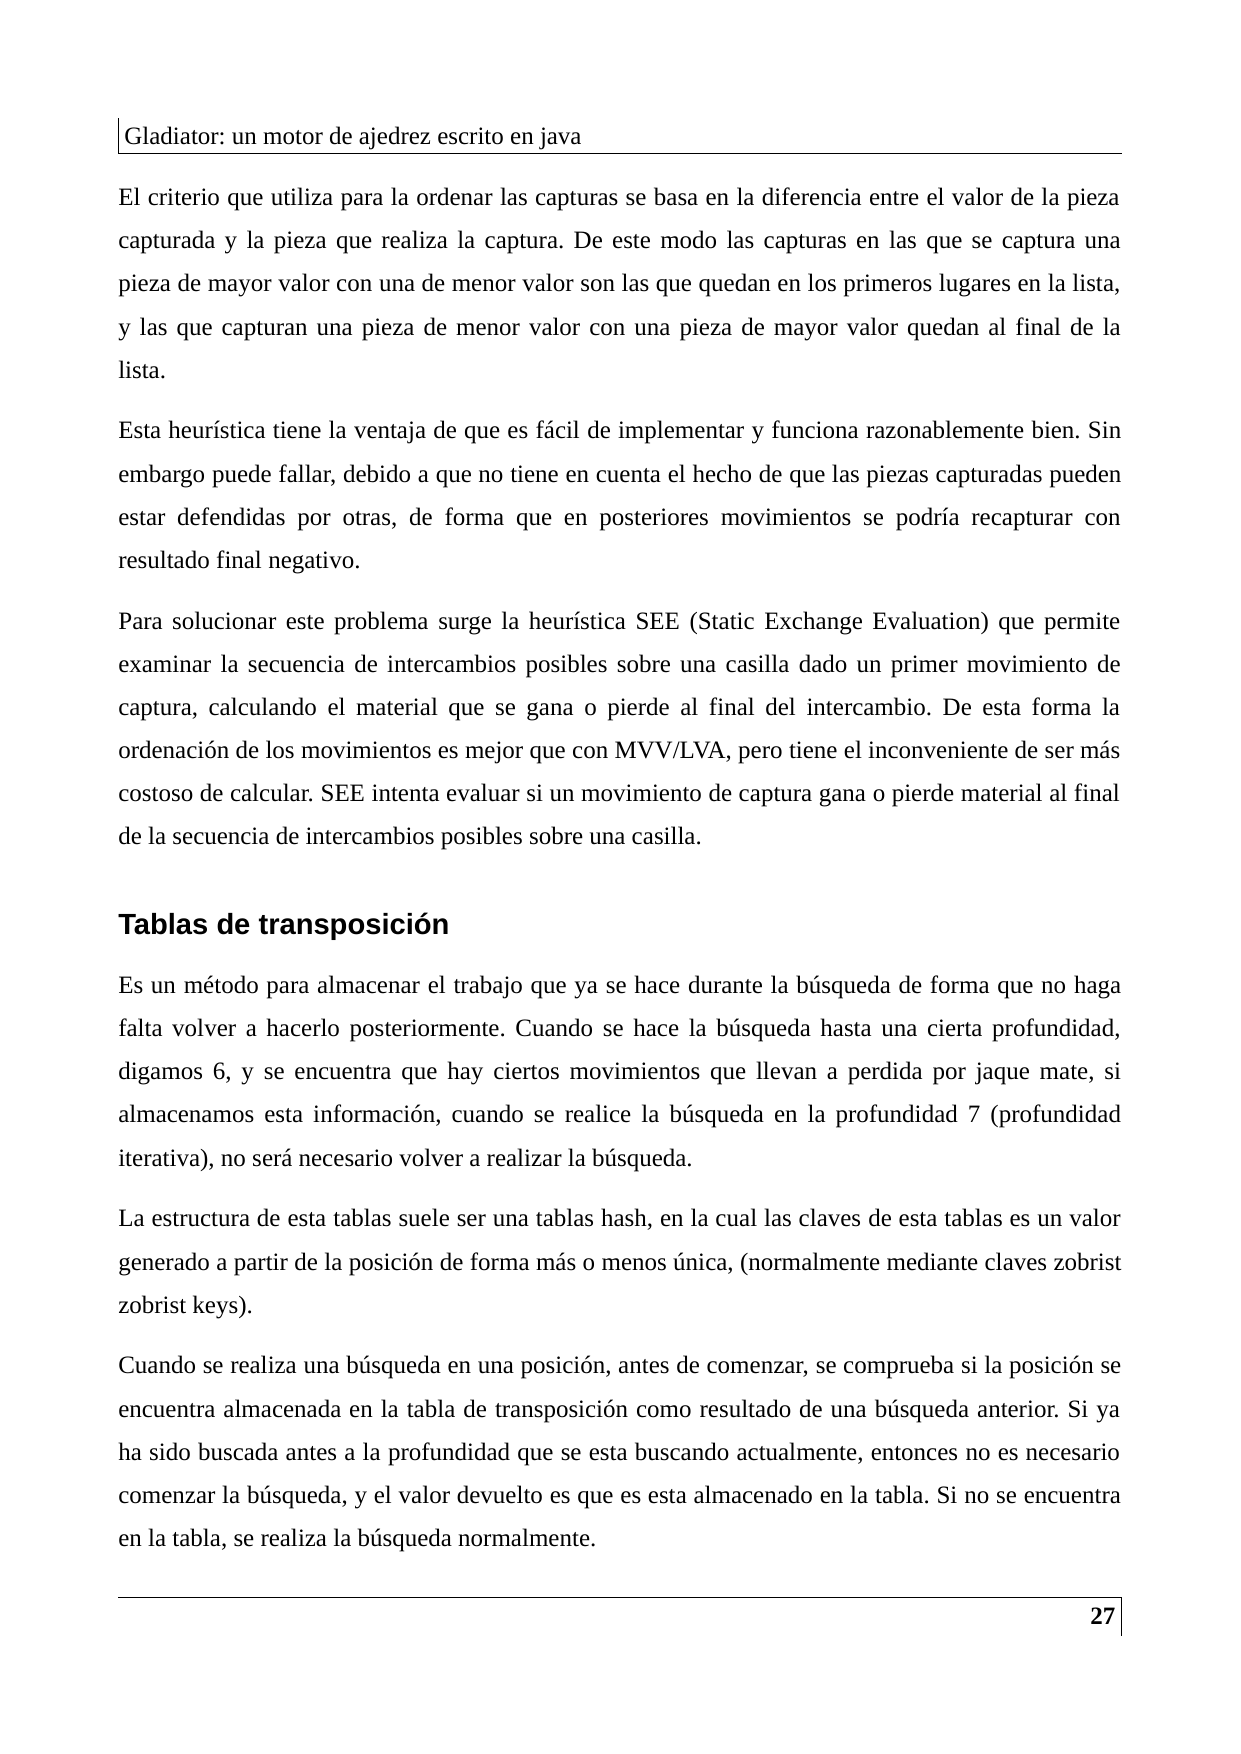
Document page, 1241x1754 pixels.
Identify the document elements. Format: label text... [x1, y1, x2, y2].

text Para solucionar este problema surge la heurística SEE (Static Exchange Evaluation) que permite examinar la secuencia de intercambios posibles sobre una casilla dado un primer movimiento de captura, calculando el material que se gana o pierde al final del intercambio. De esta forma la ordenación de los movimientos es mejor que con MVV/LVA, pero tiene el inconveniente de ser más costoso de calcular. SEE intenta evaluar si un movimiento de captura gana o pierde material al final de la secuencia de intercambios posibles sobre una casilla. [118, 606, 1122, 850]
text Esta heurística tiene la ventaja de que es fácil de implementar y funciona razonablemente bien. Sin embargo puede fallar, debido a que no tiene en cuenta el hecho de que las piezas capturadas pueden estar defendidas por otras, de forma que en posteriores movimientos se podría recapturar con resultado final negativo. [118, 416, 1122, 574]
text Cuando se realiza una búsqueda en una posición, antes de comenzar, se comprueba si la posición se encuentra almacenada en la tabla de transposición como resultado de una búsqueda anterior. Si ya ha sido buscada antes a la profundidad que se esta buscando actualmente, entonces no es necesario comenzar la búsqueda, y el valor devuelto es que es esta almacenado en la tabla. Si no se encuentra en la tabla, se realiza la búsqueda normalmente. [118, 1351, 1122, 1552]
text La estructura de esta tablas suele ser una tablas hash, en la cual las claves de esta tablas es un valor generado a partir de la posición de forma más o menos única, (normalmente mediante claves zobrist zobrist keys). [118, 1203, 1122, 1318]
text El criterio que utiliza para la ordenar las capturas se basa en la diferencia entre el valor de la pieza capturada y la pieza que realiza la captura. De este modo las capturas en las que se captura una pieza de mayor valor con una de menor valor son las que quedan en los primeros lugares en la lista, y las que capturan una pieza de menor valor con una pieza de mayor valor quedan al final de la lista. [118, 182, 1122, 383]
subtitle Tablas de transposición [118, 907, 1122, 941]
text Es un método para almacenar el trabajo que ya se hace durante la búsqueda de forma que no haga falta volver a hacerlo posteriormente. Cuando se hace la búsqueda hasta una cierta profundidad, digamos 6, y se encuentra que hay ciertos movimientos que llevan a perdida por jaque mate, si almacenamos esta información, cuando se realice la búsqueda en la profundidad 7 (profundidad iterativa), no será necesario volver a realizar la búsqueda. [118, 970, 1122, 1171]
